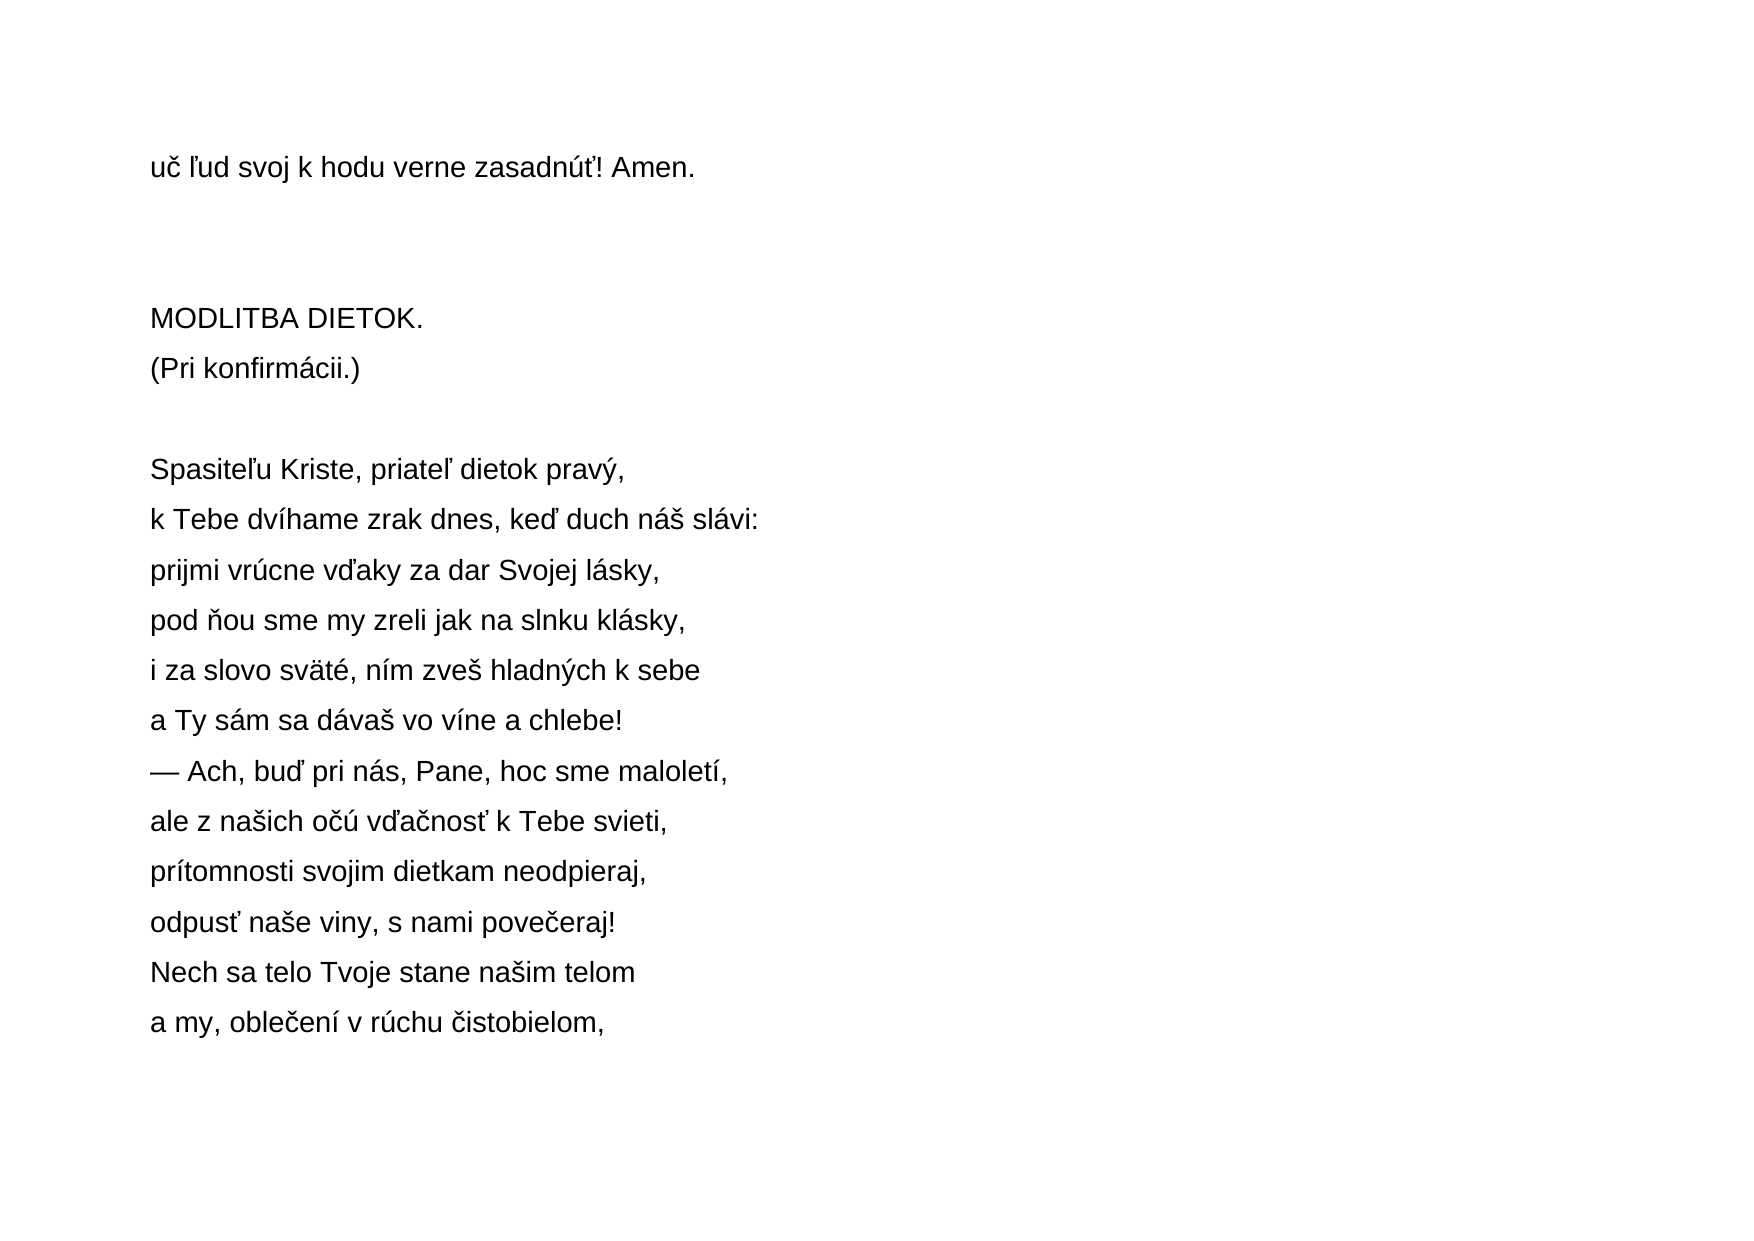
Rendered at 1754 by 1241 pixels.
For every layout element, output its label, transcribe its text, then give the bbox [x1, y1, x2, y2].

text (Pri konfirmácii.) [150, 351, 1243, 385]
text — Ach, buď pri nás, Pane, hoc sme maloletí, [150, 754, 1243, 787]
text Nech sa telo Tvoje stane našim telom [150, 955, 1243, 988]
text prijmi vrúcne vďaky za dar Svojej lásky, [150, 552, 1243, 586]
subtitle MODLITBA DIETOK. [150, 301, 1243, 334]
text i za slovo sväté, ním zveš hladných k sebe [150, 653, 1243, 687]
text prítomnosti svojim dietkam neodpieraj, [150, 854, 1243, 888]
text odpusť naše viny, s nami povečeraj! [150, 905, 1243, 938]
text pod ňou sme my zreli jak na slnku klásky, [150, 603, 1243, 636]
text a Ty sám sa dávaš vo víne a chlebe! [150, 703, 1243, 737]
text ale z našich očú vďačnosť k Tebe svieti, [150, 804, 1243, 838]
text Spasiteľu Kriste, priateľ dietok pravý, [150, 452, 1243, 485]
text k Tebe dvíhame zrak dnes, keď duch náš slávi: [150, 502, 1243, 536]
text a my, oblečení v rúchu čistobielom, [150, 1005, 1243, 1039]
text uč ľud svoj k hodu verne zasadnúť! Amen. [150, 150, 1243, 183]
